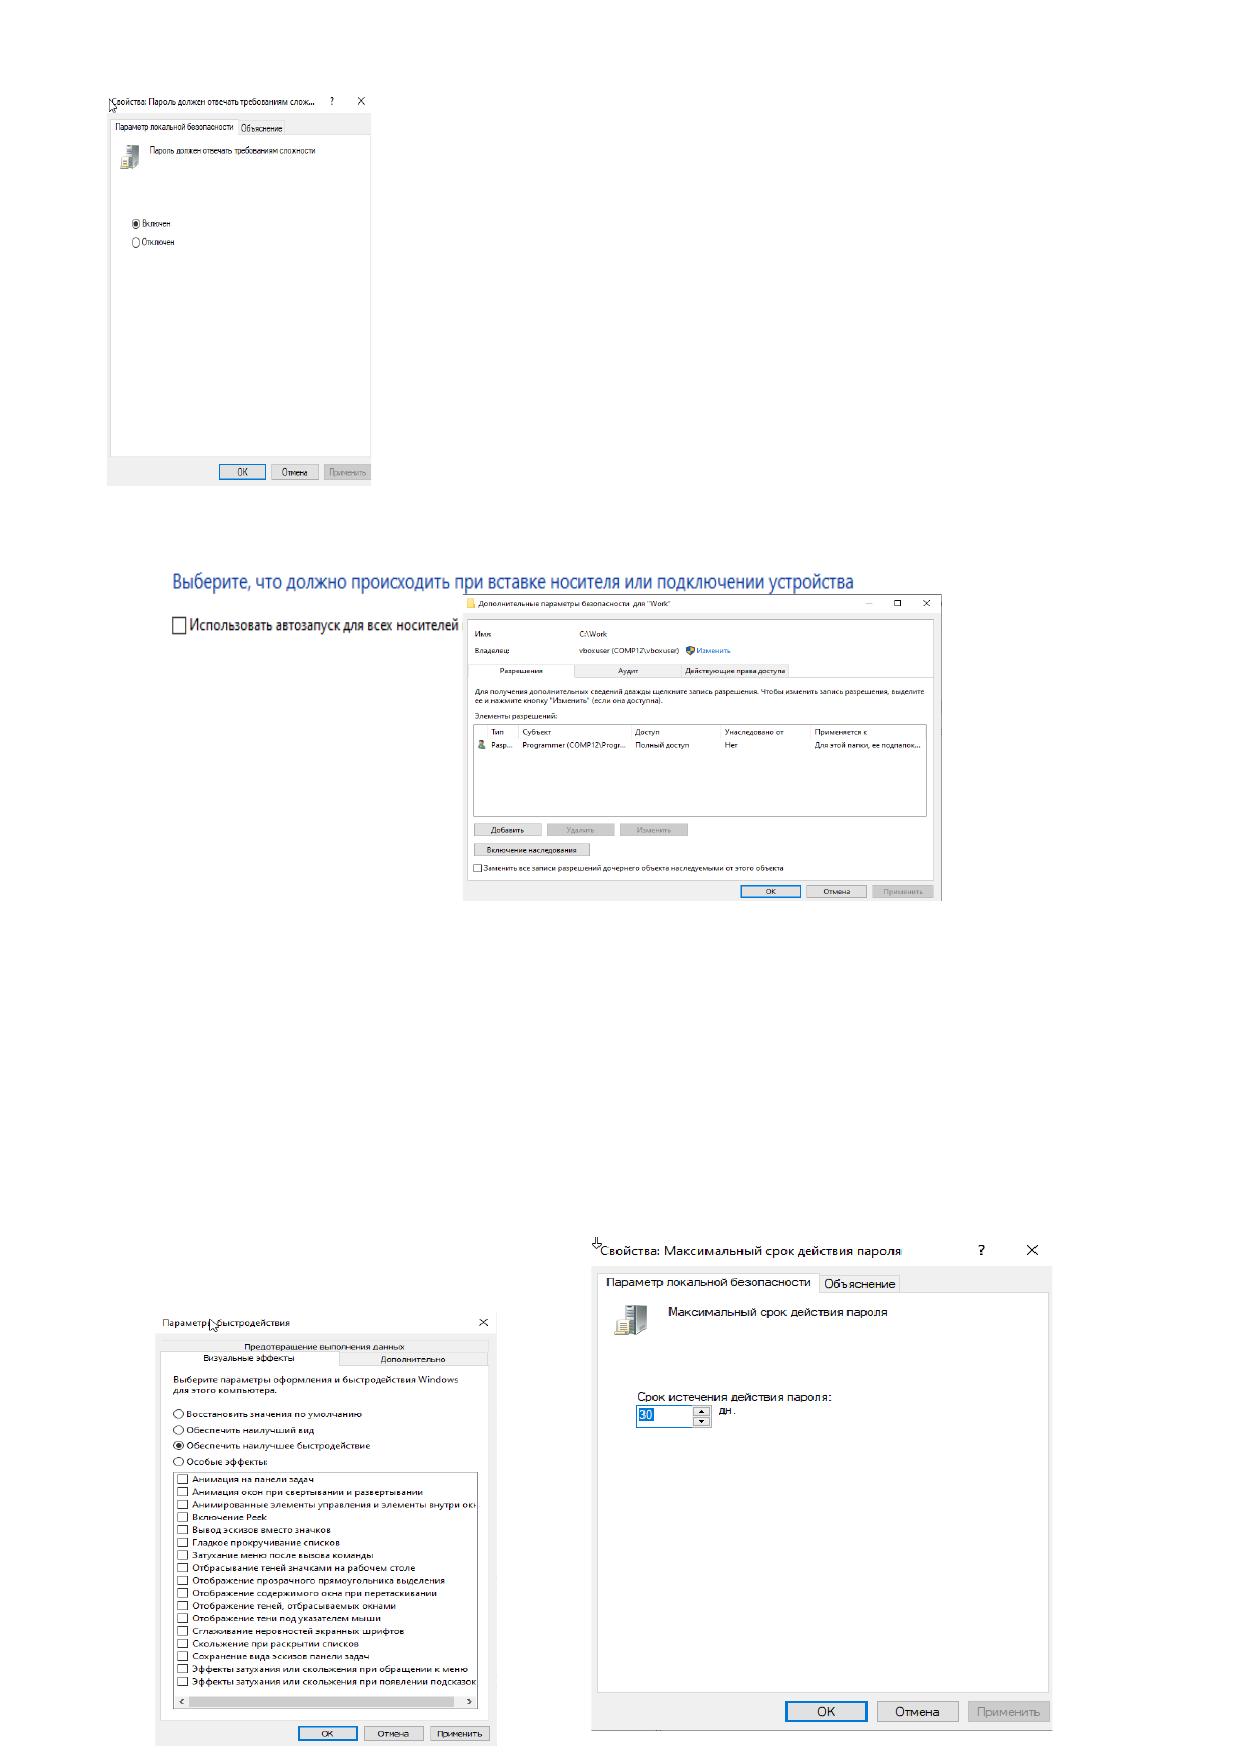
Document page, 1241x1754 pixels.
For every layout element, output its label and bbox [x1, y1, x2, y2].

picture [106, 92, 372, 486]
picture [155, 1312, 497, 1746]
picture [591, 1237, 1053, 1731]
picture [155, 559, 942, 901]
